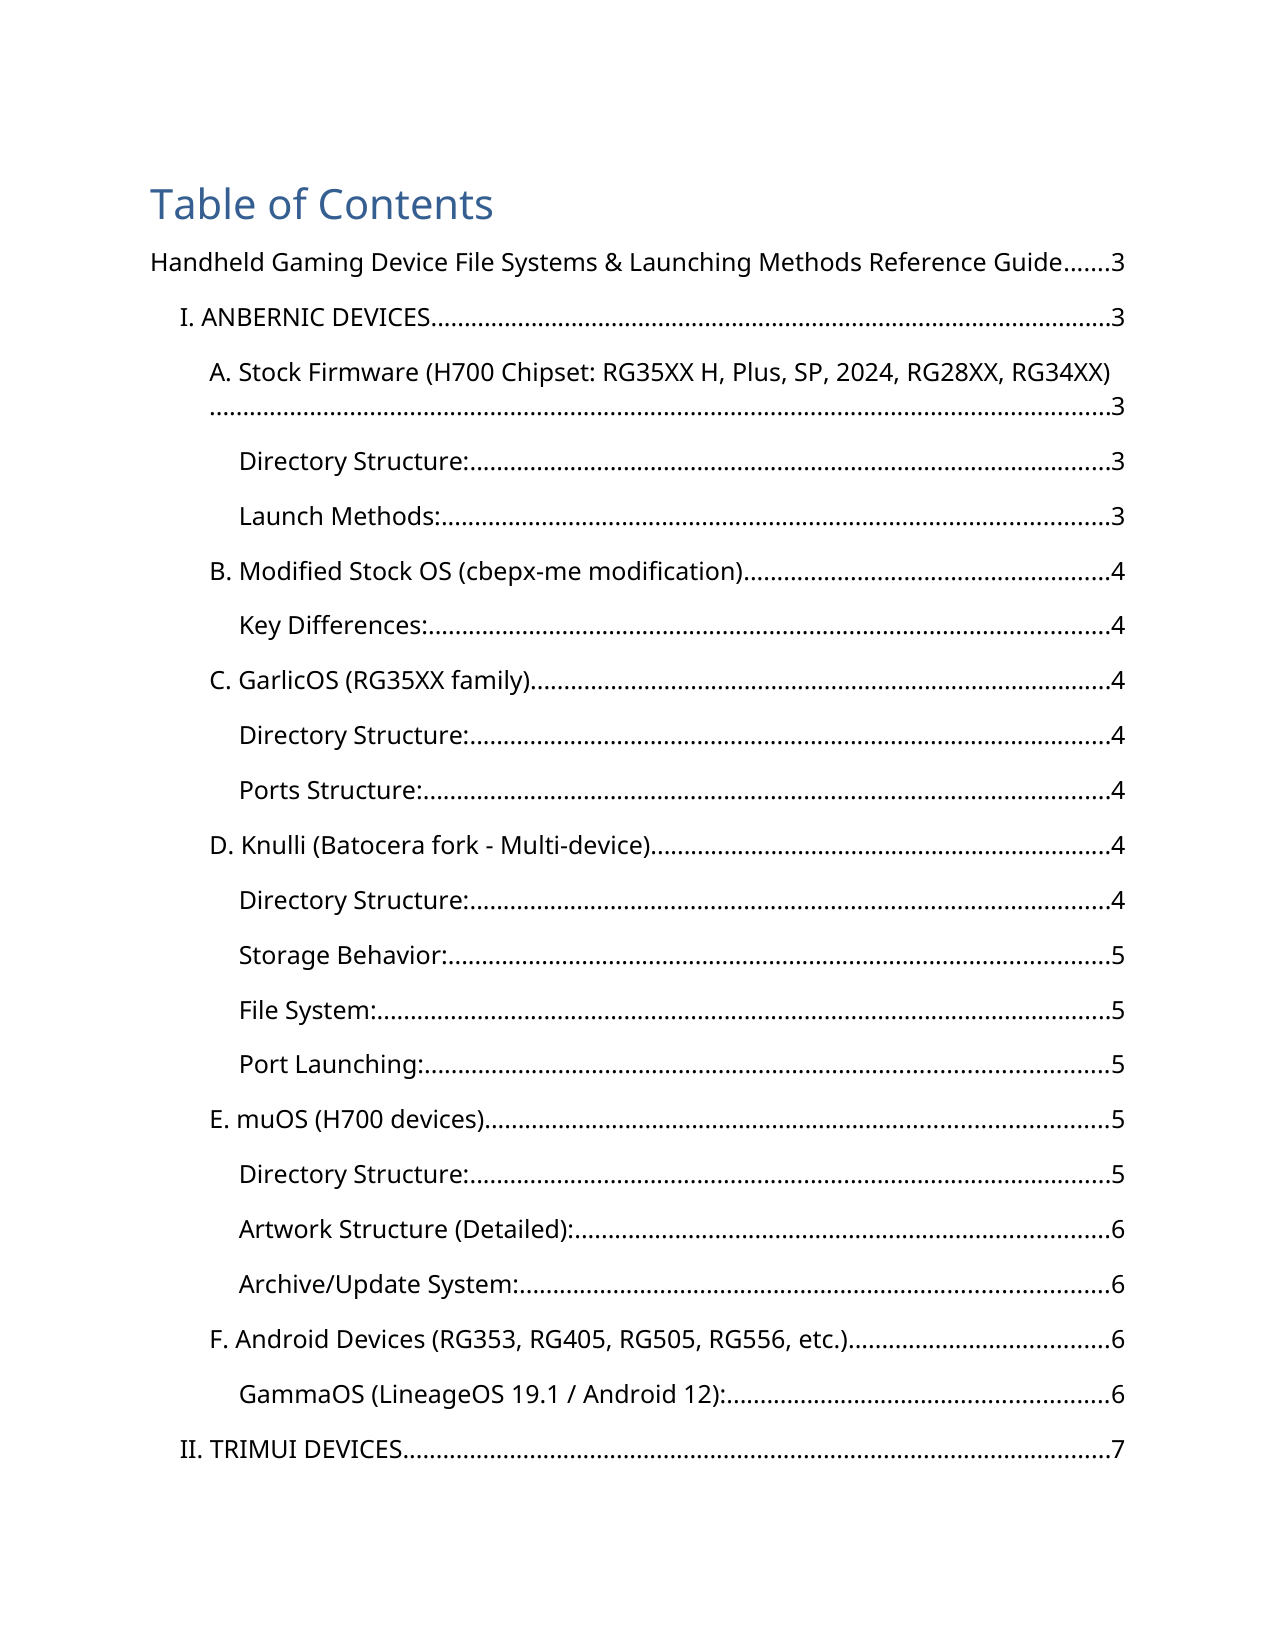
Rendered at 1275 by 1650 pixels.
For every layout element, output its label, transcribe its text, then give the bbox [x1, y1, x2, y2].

text Ports Structure: 4 [238, 773, 1125, 807]
text F. Android Devices (RG353, RG405, RG505, RG556, etc.) 6 [209, 1322, 1125, 1356]
text Launch Methods: 3 [238, 498, 1125, 532]
text Storage Behavior: 5 [238, 937, 1125, 971]
text B. Modified Stock OS (cbepx-me modification) 4 [209, 553, 1125, 587]
text Directory Structure: 4 [238, 718, 1125, 752]
text File System: 5 [238, 992, 1125, 1026]
text Directory Structure: 5 [238, 1157, 1125, 1191]
text GammaOS (LineageOS 19.1 / Android 12): 6 [238, 1377, 1125, 1411]
text Directory Structure: 4 [238, 882, 1125, 917]
text Archive/Update System: 6 [238, 1267, 1125, 1301]
text Port Launching: 5 [238, 1047, 1125, 1081]
text I. ANBERNIC DEVICES 3 [179, 299, 1125, 333]
text D. Knulli (Batocera fork - Multi-device) 4 [209, 828, 1125, 862]
text Directory Structure: 3 [238, 443, 1125, 477]
text E. muOS (H700 devices) 5 [209, 1102, 1125, 1136]
text A. Stock Firmware (H700 Chipset: RG35XX H, Plus, SP, 2024, RG28XX, RG34XX) 3 [209, 354, 1125, 422]
text C. GarlicOS (RG35XX family) 4 [209, 663, 1125, 697]
text Key Differences: 4 [238, 608, 1125, 642]
subtitle Table of Contents [150, 175, 1125, 232]
text Artwork Structure (Detailed): 6 [238, 1212, 1125, 1246]
text II. TRIMUI DEVICES 7 [179, 1431, 1125, 1466]
text Handheld Gaming Device File Systems & Launching Methods Reference Guide 3 [150, 244, 1125, 279]
